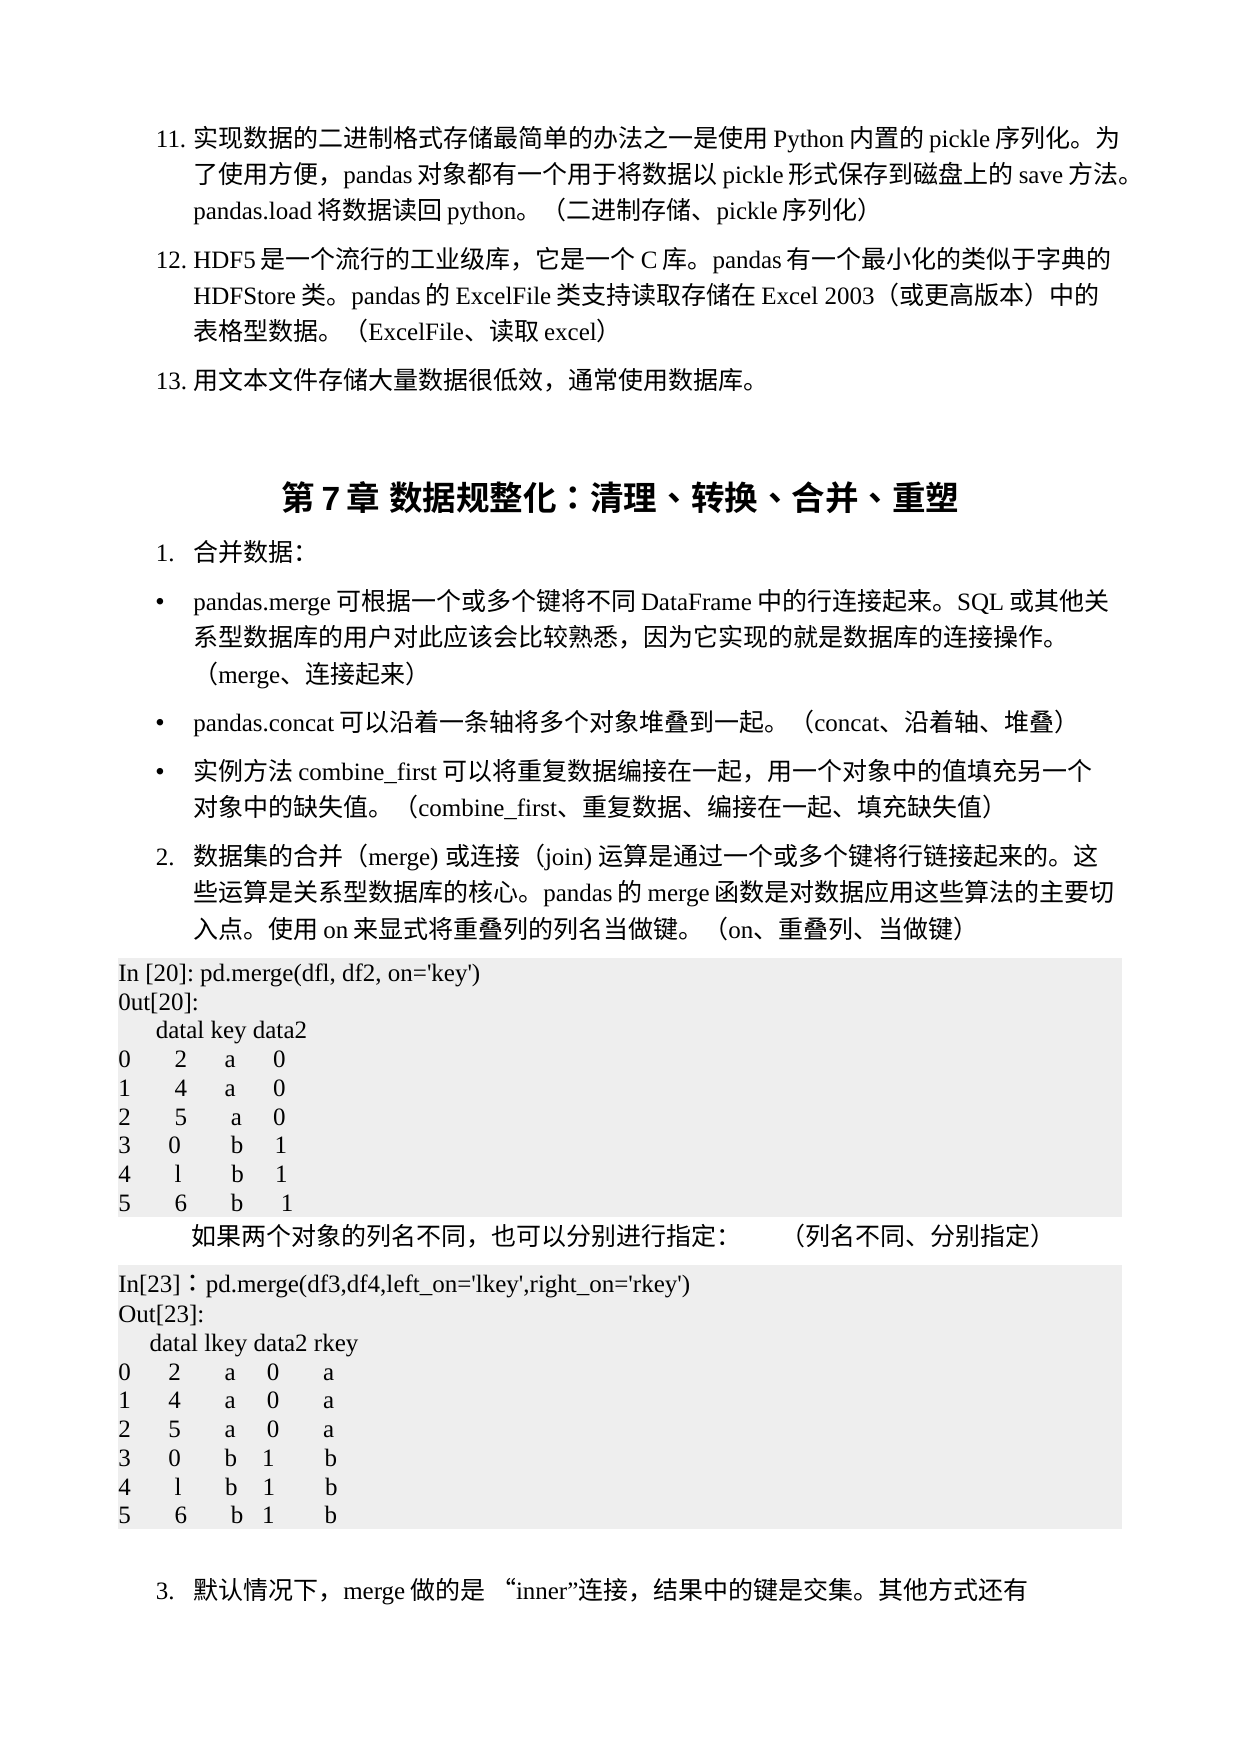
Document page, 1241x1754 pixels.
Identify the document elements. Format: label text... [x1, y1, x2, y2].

table_header In [20]: pd.merge(dfl, df2, on='key') 0ut[20]: datal key data2 0 2 a 0 1 4 a 0 2 5 a 0 3 0 b 1 4 l b 1 5 6 b 1 [118, 958, 1122, 1217]
list pandas.merge可根据一个或多个键将不同DataFrame中的行连接起来。SQL或其他关系型数据库的用户对此应该会比较熟悉，因为它实现的就是数据库的连接操作。（merge、连接起来） [156, 582, 1122, 690]
list 实现数据的二进制格式存储最简单的办法之一是使用Python内置的pickle序列化。为了使用方便，pandas对象都有一个用于将数据以pickle形式保存到磁盘上的save方法。pandas.load将数据读回python。（二进制存储、pickle序列化） [156, 118, 1122, 227]
list pandas.concat可以沿着一条轴将多个对象堆叠到一起。（concat、沿着轴、堆叠） [156, 703, 1122, 739]
list HDF5是一个流行的工业级库，它是一个C库。pandas有一个最小化的类似于字典的HDFStore类。pandas的ExcelFile类支持读取存储在Excel 2003（或更高版本）中的表格型数据。（ExcelFile、读取excel） [156, 239, 1122, 348]
list 数据集的合并（merge) 或连接（join) 运算是通过一个或多个键将行链接起来的。这些运算是关系型数据库的核心。pandas的merge函数是对数据应用这些算法的主要切入点。使用on来显式将重叠列的列名当做键。（on、重叠列、当做键） [156, 837, 1122, 945]
text 如果两个对象的列名不同，也可以分别进行指定： （列名不同、分别指定） [118, 1217, 1122, 1253]
list 合并数据： [156, 533, 1122, 569]
list 实例方法combine_first可以将重复数据编接在一起，用一个对象中的值填充另一个 对象中的缺失值。（combine_first、重复数据、编接在一起、填充缺失值） [156, 752, 1122, 824]
list 用文本文件存储大量数据很低效，通常使用数据库。 [156, 361, 1122, 397]
subtitle 第7章 数据规整化：清理、转换、合并、重塑 [118, 471, 1122, 520]
list 默认情况下，merge做的是 “inner”连接，结果中的键是交集。其他方式还有 [156, 1571, 1122, 1607]
table_header In[23]：pd.merge(df3,df4,left_on='lkey',right_on='rkey') Out[23]: datal lkey data2 rkey 0 2 a 0 a 1 4 a 0 a 2 5 a 0 a 3 0 b 1 b 4 l b 1 b 5 6 b 1 b [118, 1265, 1122, 1529]
